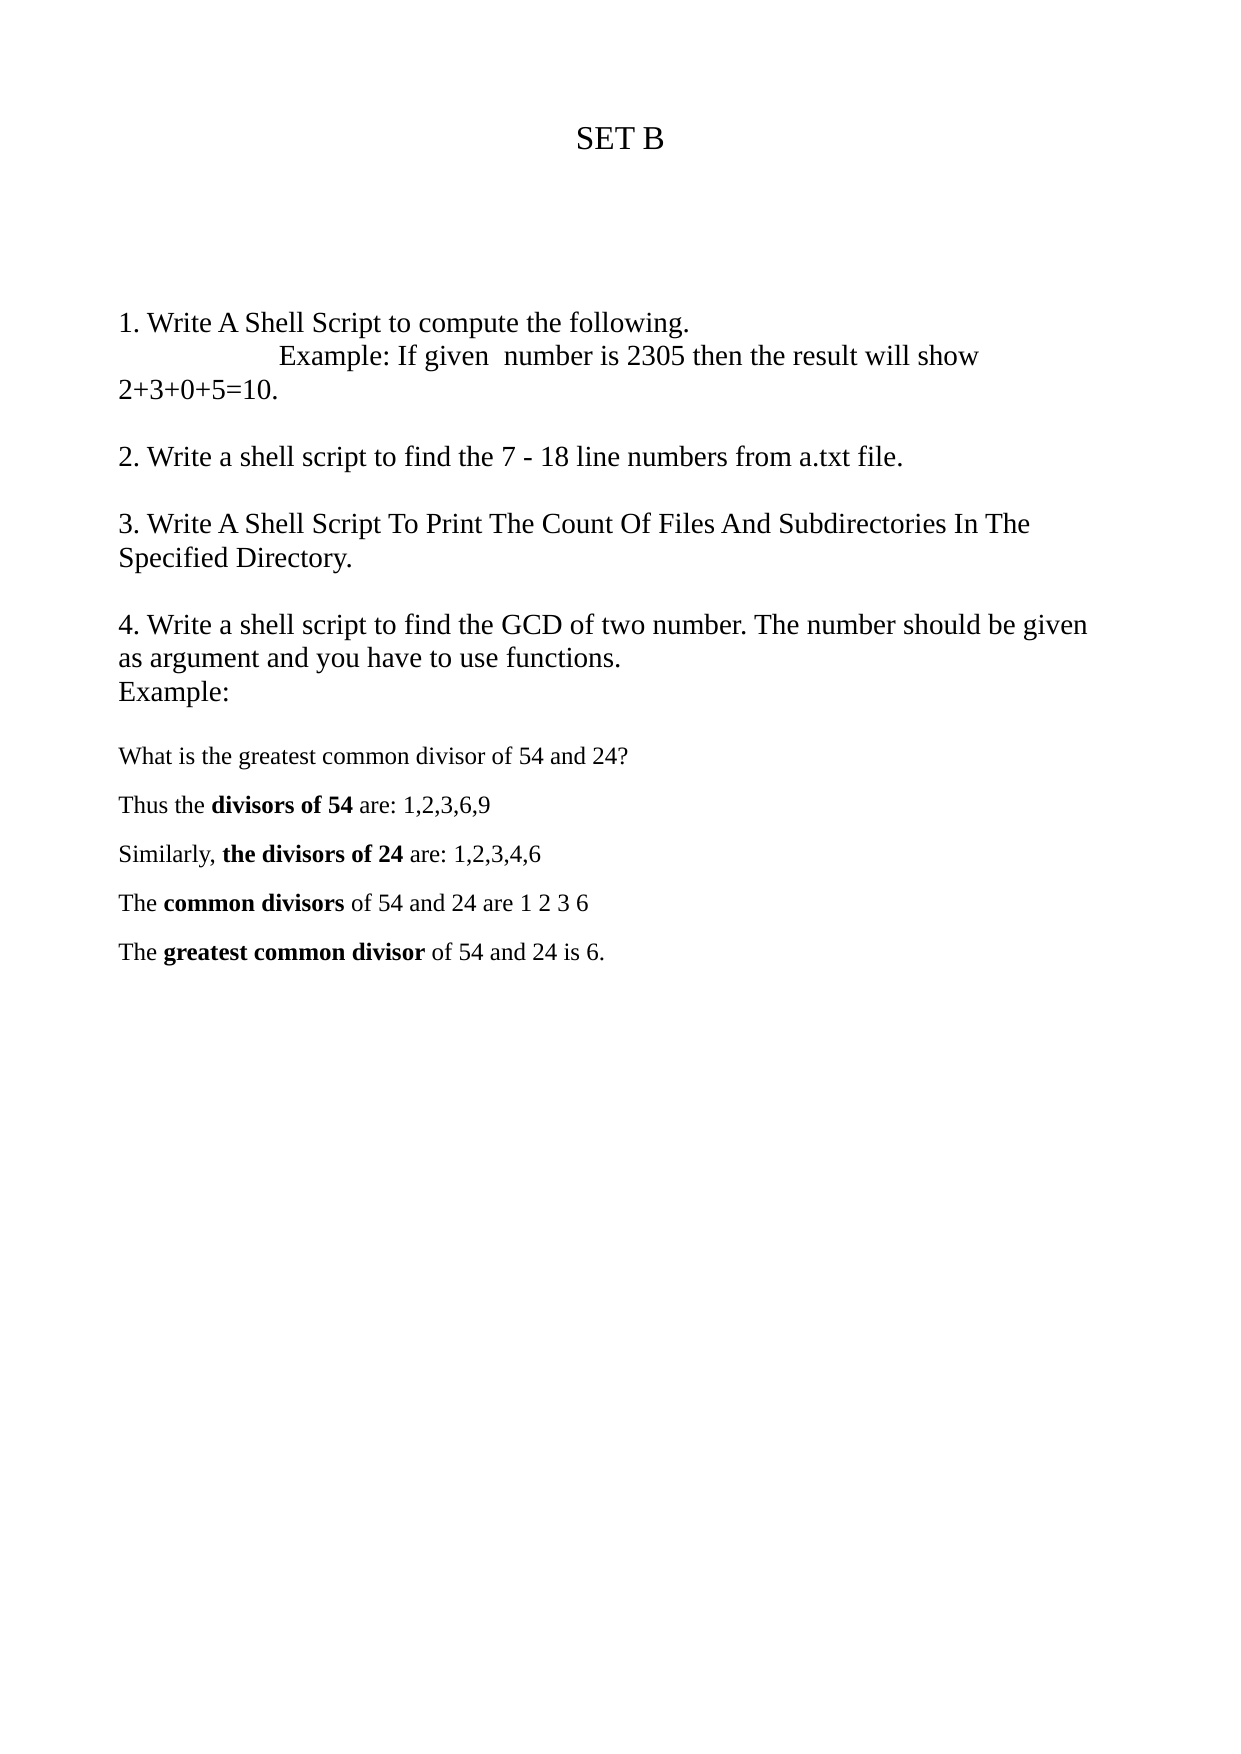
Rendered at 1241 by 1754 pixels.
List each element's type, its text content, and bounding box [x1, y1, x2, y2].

text What is the greatest common divisor of 54 and 24? [118, 741, 1122, 770]
text as argument and you have to use functions. [118, 640, 1122, 674]
text Specified Directory. [118, 540, 1122, 573]
text The common divisors of 54 and 24 are 1 2 3 6 [118, 888, 1122, 917]
text Example: If given number is 2305 then the result will show 2+3+0+5=10. [118, 338, 1122, 406]
text Example: [118, 674, 1122, 707]
text Thus the divisors of 54 are: 1,2,3,6,9 [118, 790, 1122, 819]
text 4. Write a shell script to find the GCD of two number. The number should be given [118, 607, 1122, 640]
text 3. Write A Shell Script To Print The Count Of Files And Subdirectories In The [118, 506, 1122, 540]
text The greatest common divisor of 54 and 24 is 6. [118, 937, 1122, 966]
text 1. Write A Shell Script to compute the following. [118, 305, 1122, 338]
text Similarly, the divisors of 24 are: 1,2,3,4,6 [118, 839, 1122, 868]
text 2. Write a shell script to find the 7 - 18 line numbers from a.txt file. [118, 439, 1122, 473]
text SET B [118, 118, 1122, 156]
